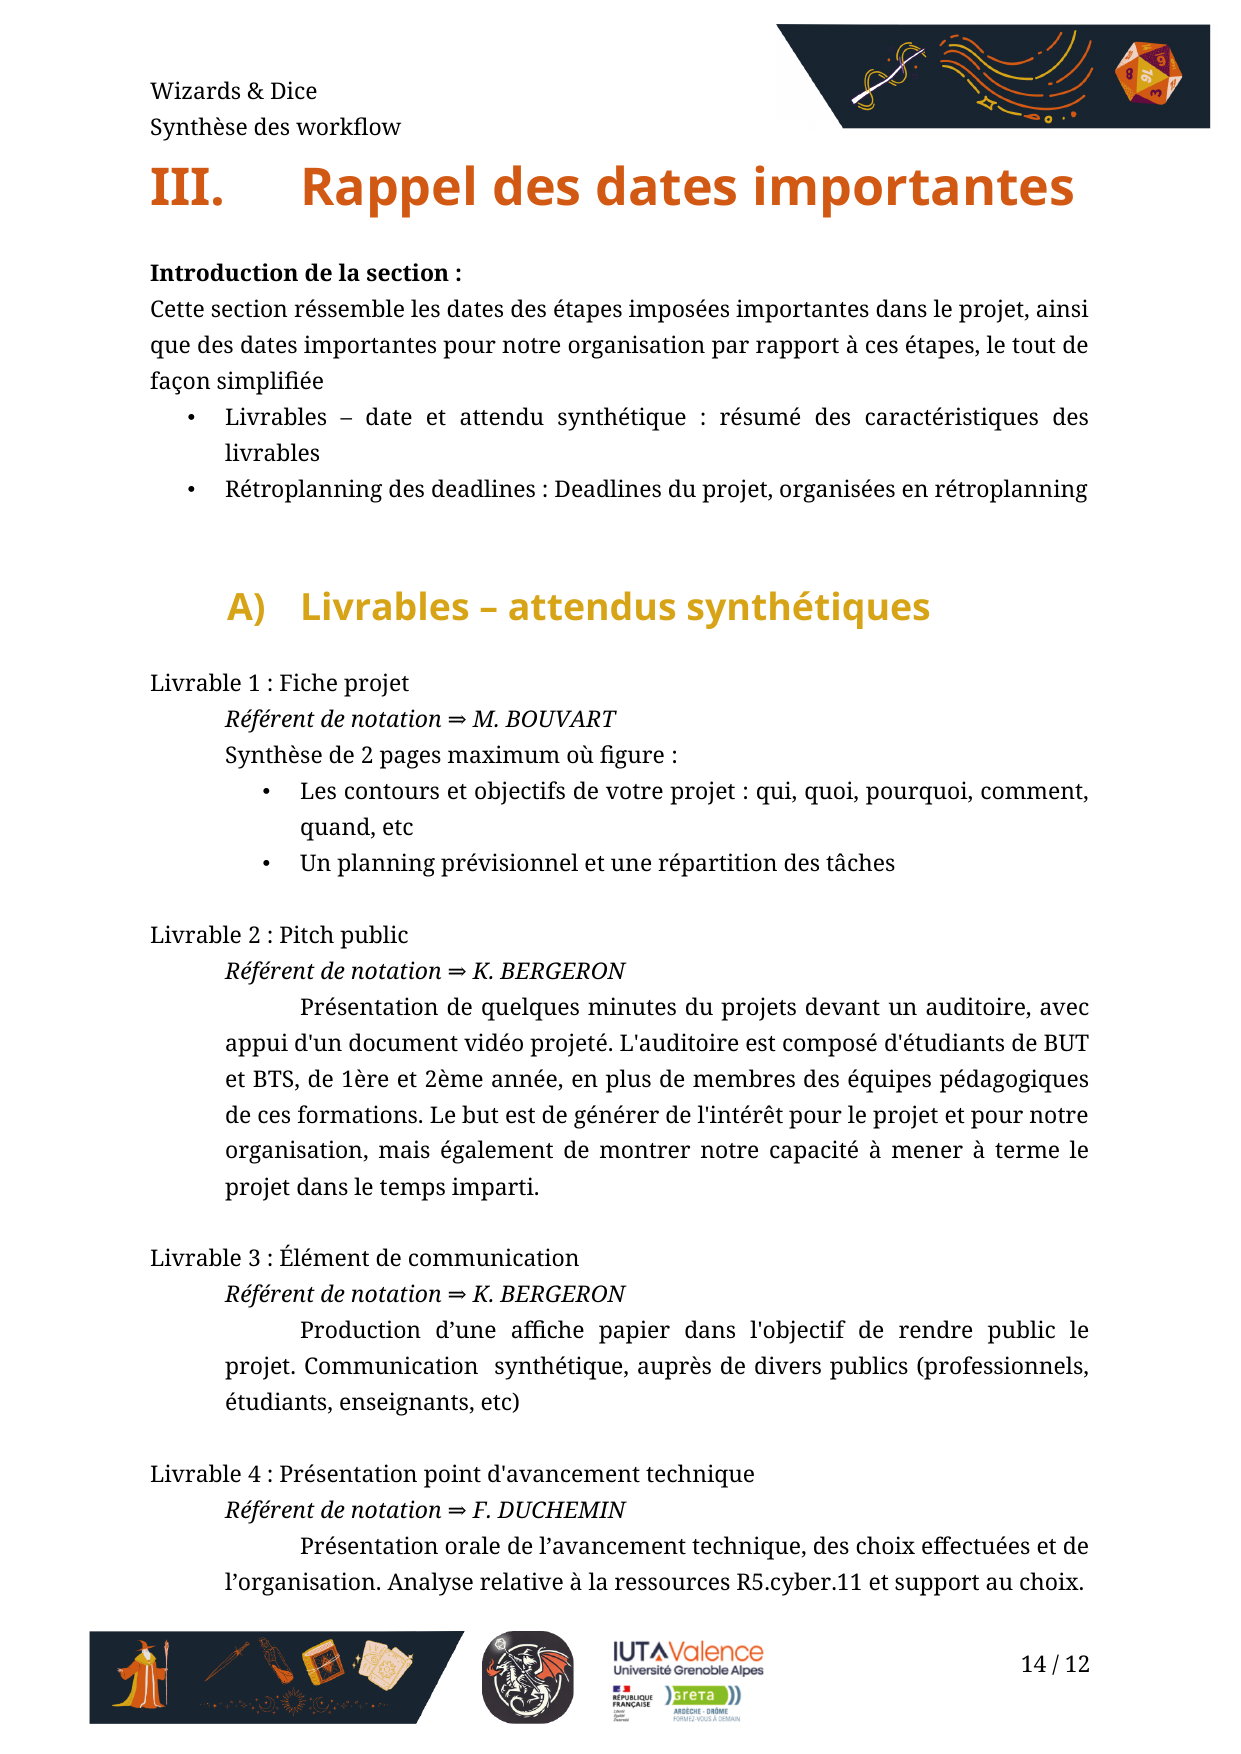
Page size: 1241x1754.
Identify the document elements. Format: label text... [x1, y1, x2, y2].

text Livrable 2 : Pitch public [150, 919, 1090, 950]
text Référent de notation ⇒ F. DUCHEMIN [225, 1494, 1090, 1525]
picture [771, 21, 1218, 131]
text Livrable 1 : Fiche projet [150, 667, 1090, 698]
text Livrable 3 : Élément de communication [150, 1242, 1090, 1273]
text Synthèse de 2 pages maximum où figure : [225, 739, 1090, 770]
list Les contours et objectifs de votre projet : qui, quoi, pourquoi, comment, quand, etc [262, 775, 1090, 842]
picture [81, 1620, 788, 1733]
list Rétroplanning des deadlines : Deadlines du projet, organisées en rétroplanning [187, 472, 1090, 504]
text Introduction de la section : [150, 257, 1090, 288]
text Référent de notation ⇒ K. BERGERON [225, 955, 1090, 986]
text Production d’une affiche papier dans l'objectif de rendre public le projet. Communication synthétique, auprès de divers publics (professionnels, étudiants, enseignants, etc) [225, 1314, 1090, 1417]
text Livrable 4 : Présentation point d'avancement technique [150, 1458, 1090, 1489]
text Cette section réssemble les dates des étapes imposées importantes dans le projet, ainsi que des dates importantes pour notre organisation par rapport à ces étapes, le tout de façon simplifiée [150, 293, 1090, 396]
text Référent de notation ⇒ M. BOUVART [225, 703, 1090, 734]
list Un planning prévisionnel et une répartition des tâches [262, 847, 1090, 878]
text Présentation orale de l’avancement technique, des choix effectuées et de l’organisation. Analyse relative à la ressources R5.cyber.11 et support au choix. [225, 1530, 1090, 1597]
text Présentation de quelques minutes du projets devant un auditoire, avec appui d'un document vidéo projeté. L'auditoire est composé d'étudiants de BUT et BTS, de 1ère et 2ème année, en plus de membres des équipes pédagogiques de ces formations. Le but est de générer de l'intérêt pour le projet et pour notre organisation, mais également de montrer notre capacité à mener à terme le projet dans le temps imparti. [225, 991, 1090, 1202]
subtitle Livrables – attendus synthétiques [227, 580, 1090, 631]
text Référent de notation ⇒ K. BERGERON [225, 1278, 1090, 1309]
list Livrables – date et attendu synthétique : résumé des caractéristiques des livrables [187, 401, 1090, 468]
subtitle Rappel des dates importantes [150, 150, 1090, 221]
